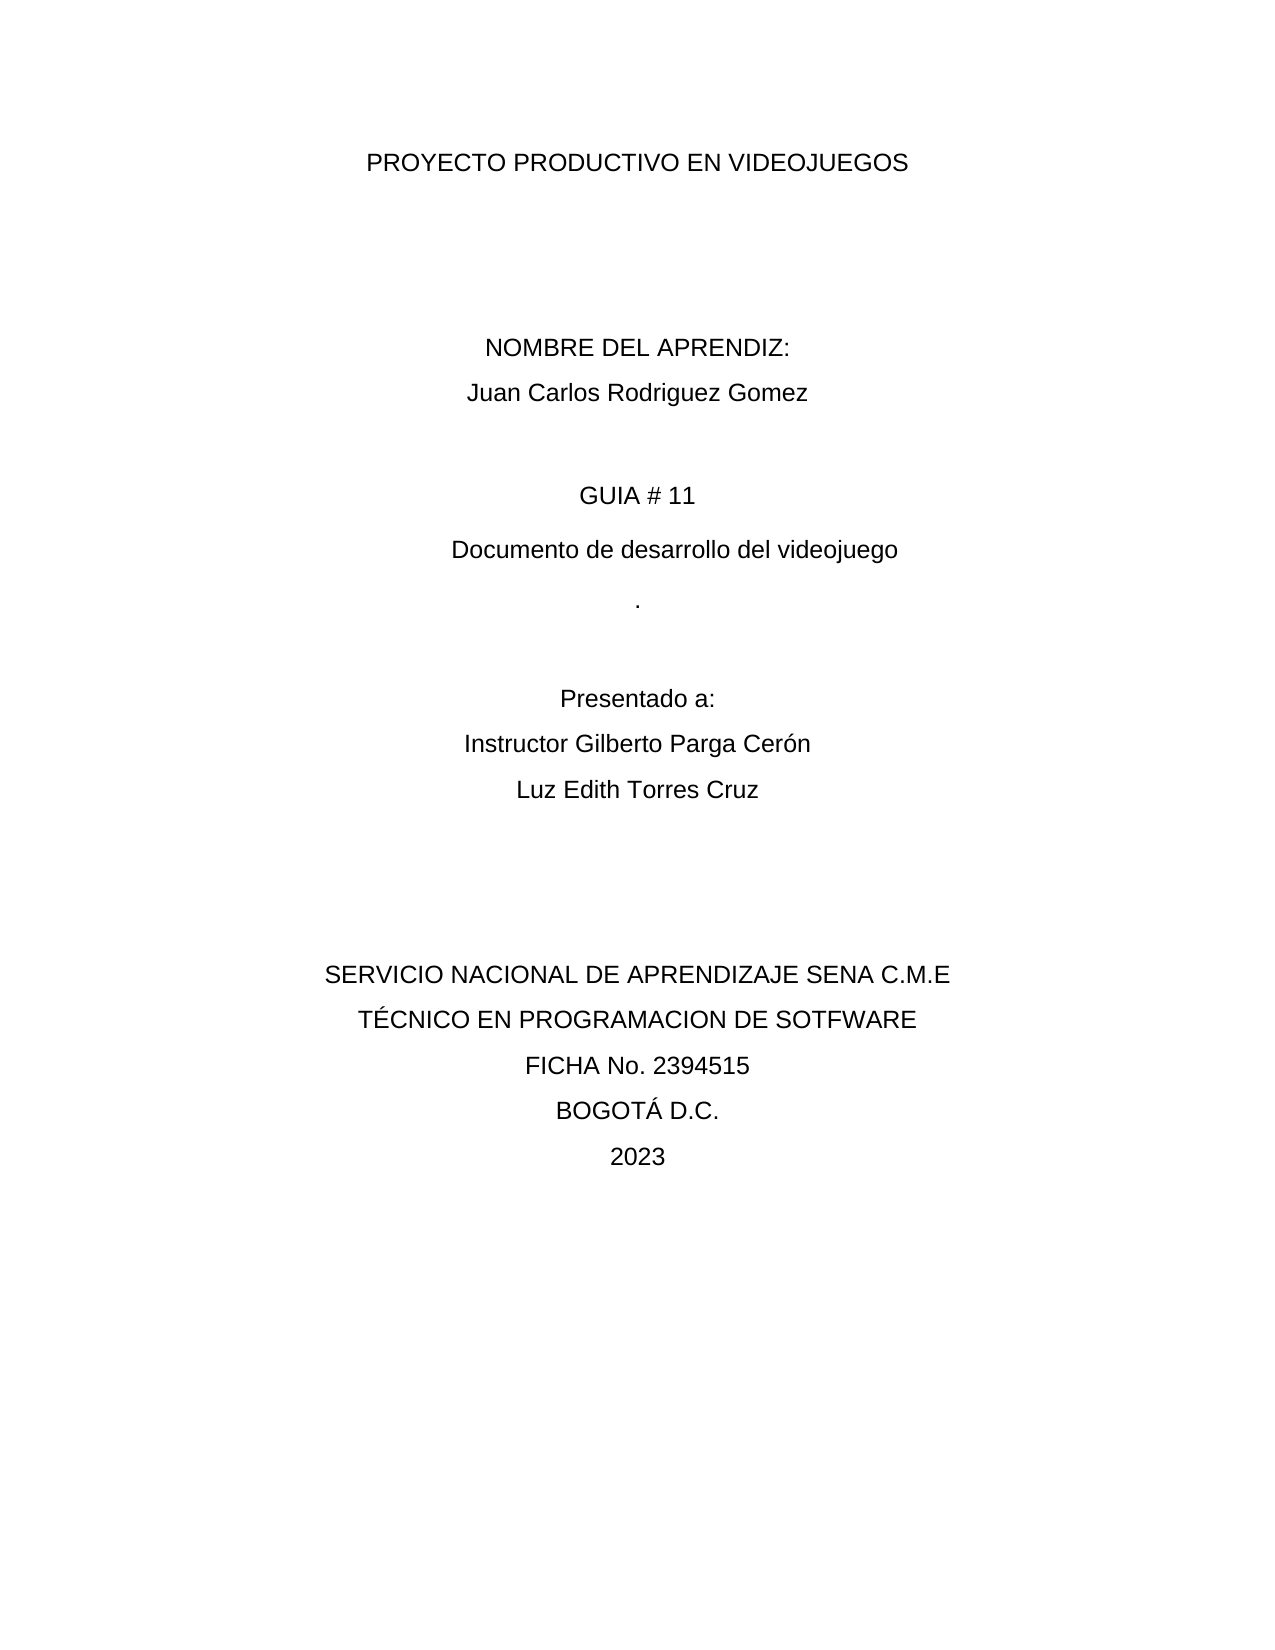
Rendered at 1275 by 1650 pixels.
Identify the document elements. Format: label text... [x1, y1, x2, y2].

text TÉCNICO EN PROGRAMACION DE SOTFWARE [177, 1006, 1098, 1034]
text NOMBRE DEL APRENDIZ: [177, 333, 1098, 362]
text SERVICIO NACIONAL DE APRENDIZAJE SENA C.M.E [177, 960, 1098, 989]
text GUIA # 11 [177, 424, 1098, 510]
text Juan Carlos Rodriguez Gomez [177, 378, 1098, 407]
text Instructor Gilberto Parga Cerón [177, 729, 1098, 758]
text . [177, 585, 1098, 613]
text Documento de desarrollo del videojuego [252, 535, 1098, 564]
text Luz Edith Torres Cruz [177, 775, 1098, 803]
text PROYECTO PRODUCTIVO EN VIDEOJUEGOS [177, 148, 1098, 176]
text BOGOTÁ D.C. [177, 1096, 1098, 1125]
text FICHA No. 2394515 [177, 1051, 1098, 1080]
text Presentado a: [177, 684, 1098, 713]
text 2023 [177, 1142, 1098, 1171]
